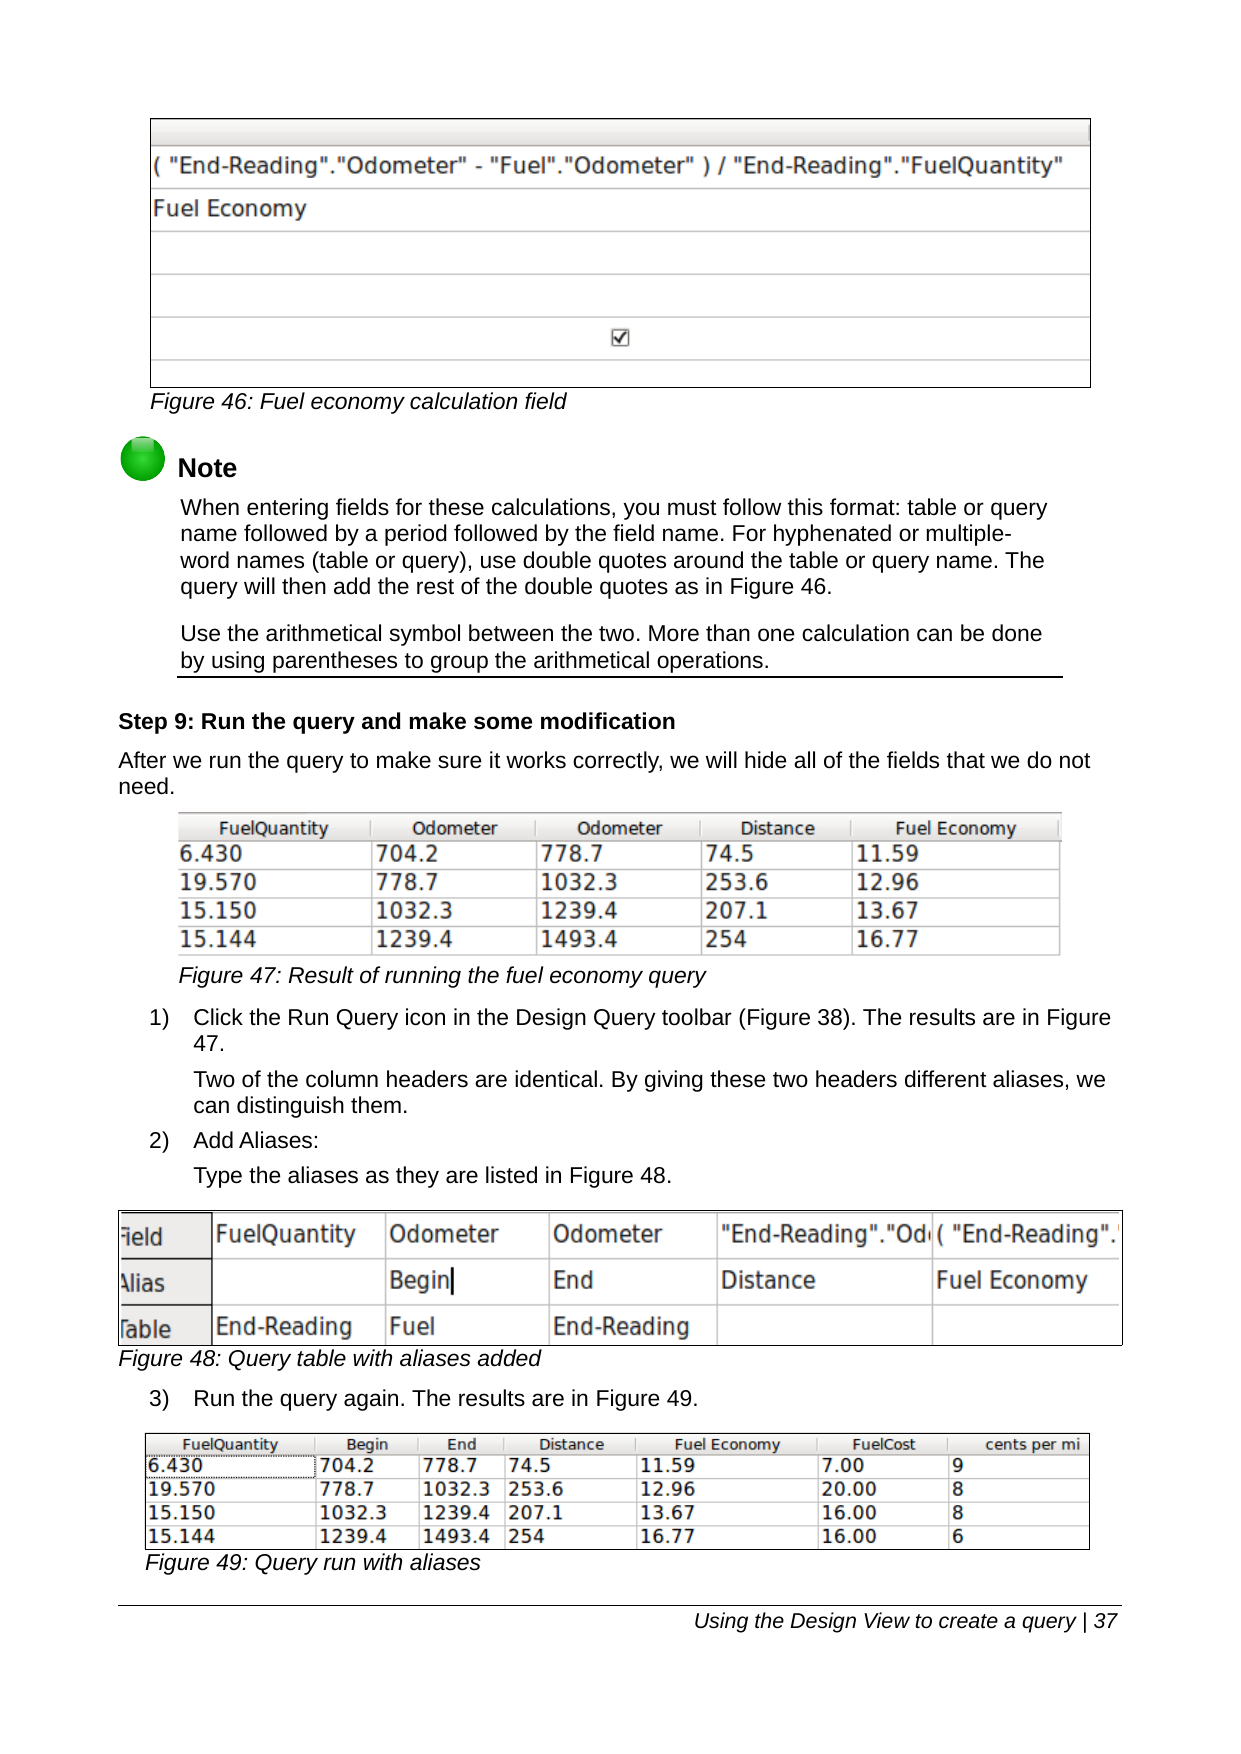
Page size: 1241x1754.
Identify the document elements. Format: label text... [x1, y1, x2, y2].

list Click the Run Query icon in the Design Query toolbar (Figure 38). The results are in Figure 47. [169, 1004, 1122, 1057]
text Step 9: Run the query and make some modification [118, 708, 1122, 734]
text When entering fields for these calculations, you must follow this format: table or query name followed by a period followed by the field name. For hyphenated or multiple-word names (table or query), use double quotes around the table or query name. The query will then add the rest of the double quotes as in Figure 46. [177, 491, 1063, 599]
text Figure 47: Result of running the fuel economy query [178, 963, 1062, 988]
list Type the aliases as they are listed in Figure 48. [193, 1162, 1122, 1189]
picture [121, 1212, 1119, 1345]
picture [178, 812, 1062, 963]
picture [151, 119, 1090, 387]
text After we run the query to make sure it works correctly, we will hide all of the fields that we do not need. [118, 747, 1122, 800]
list Add Aliases: [169, 1127, 1122, 1153]
list Two of the column headers are identical. By giving these two headers different aliases, we can distinguish them. [193, 1066, 1122, 1118]
subtitle Note [118, 434, 1122, 483]
text Use the arithmetical symbol between the two. More than one calculation can be done by using parentheses to group the arithmetical operations. [177, 617, 1063, 676]
text Figure 49: Query run with aliases [145, 1549, 1096, 1575]
list Run the query again. The results are in Figure 49. [169, 1385, 1122, 1412]
picture [146, 1434, 1089, 1549]
text Figure 46: Fuel economy calculation field [150, 388, 1090, 414]
text Figure 48: Query table with aliases added [118, 1346, 1122, 1372]
